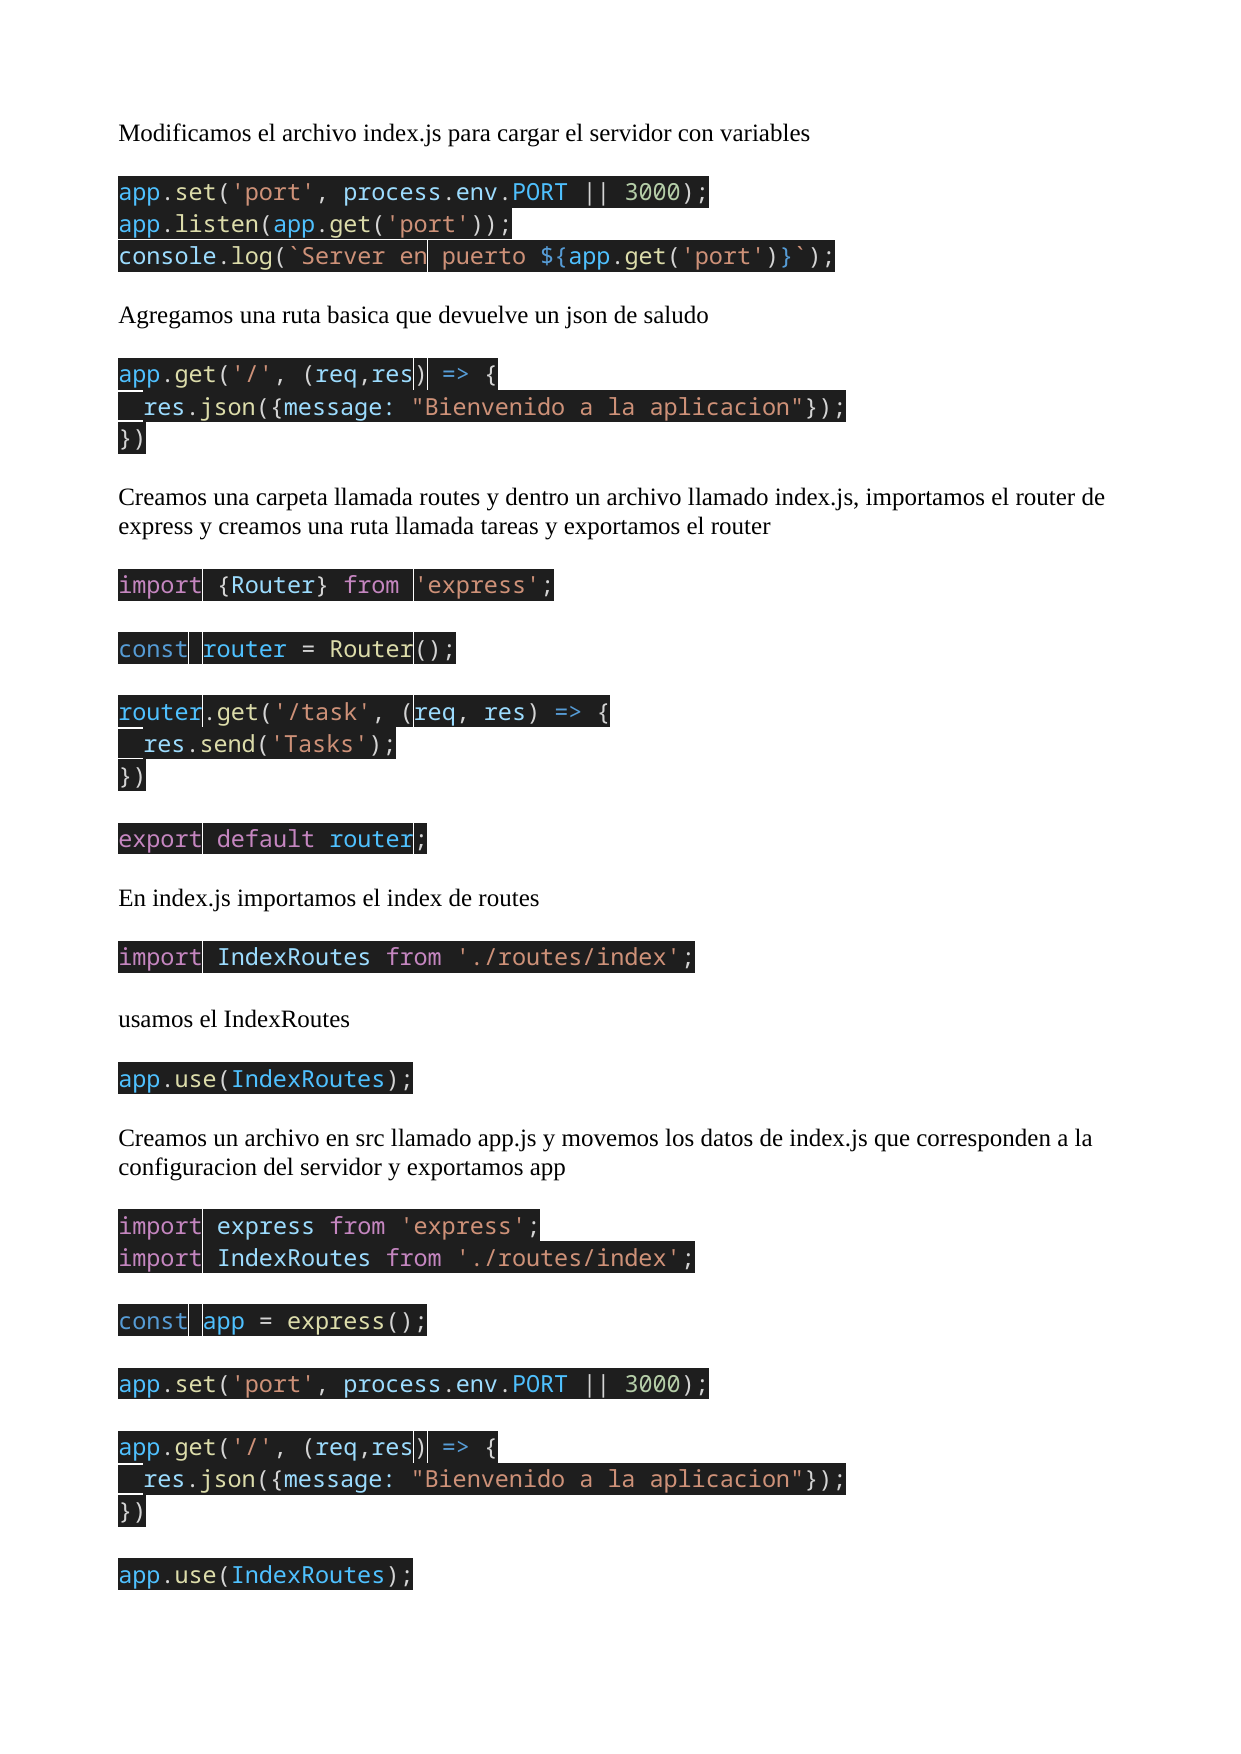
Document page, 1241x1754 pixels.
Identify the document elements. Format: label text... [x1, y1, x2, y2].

text usamos el IndexRoutes [118, 1004, 1122, 1033]
text }) [118, 422, 1122, 454]
text export default router; [118, 822, 1122, 854]
text console.log(`Server en puerto ${app.get('port')}`); [118, 239, 1122, 272]
text app.get('/', (req,res) => { [118, 358, 1122, 390]
text res.json({message: "Bienvenido a la aplicacion"}); [118, 1463, 1122, 1495]
text import {Router} from 'express'; [118, 569, 1122, 601]
text app.set('port', process.env.PORT || 3000); [118, 1367, 1122, 1399]
text }) [118, 759, 1122, 791]
text app.get('/', (req,res) => { [118, 1431, 1122, 1463]
text Creamos una carpeta llamada routes y dentro un archivo llamado index.js, importamos el router de express y creamos una ruta llamada tareas y exportamos el router [118, 482, 1122, 540]
text import IndexRoutes from './routes/index'; [118, 1241, 1122, 1273]
text const router = Router(); [118, 632, 1122, 664]
text Modificamos el archivo index.js para cargar el servidor con variables [118, 118, 1122, 147]
text app.listen(app.get('port')); [118, 208, 1122, 239]
text En index.js importamos el index de routes [118, 883, 1122, 912]
text app.use(IndexRoutes); [118, 1558, 1122, 1590]
text app.set('port', process.env.PORT || 3000); [118, 176, 1122, 208]
text res.json({message: "Bienvenido a la aplicacion"}); [118, 390, 1122, 422]
text Agregamos una ruta basica que devuelve un json de saludo [118, 300, 1122, 329]
text const app = express(); [118, 1304, 1122, 1336]
text res.send('Tasks'); [118, 727, 1122, 759]
text Creamos un archivo en src llamado app.js y movemos los datos de index.js que corresponden a la configuracion del servidor y exportamos app [118, 1123, 1122, 1180]
text import express from 'express'; [118, 1209, 1122, 1241]
text }) [118, 1495, 1122, 1527]
text app.use(IndexRoutes); [118, 1062, 1122, 1094]
text import IndexRoutes from './routes/index'; [118, 941, 1122, 973]
text router.get('/task', (req, res) => { [118, 695, 1122, 727]
